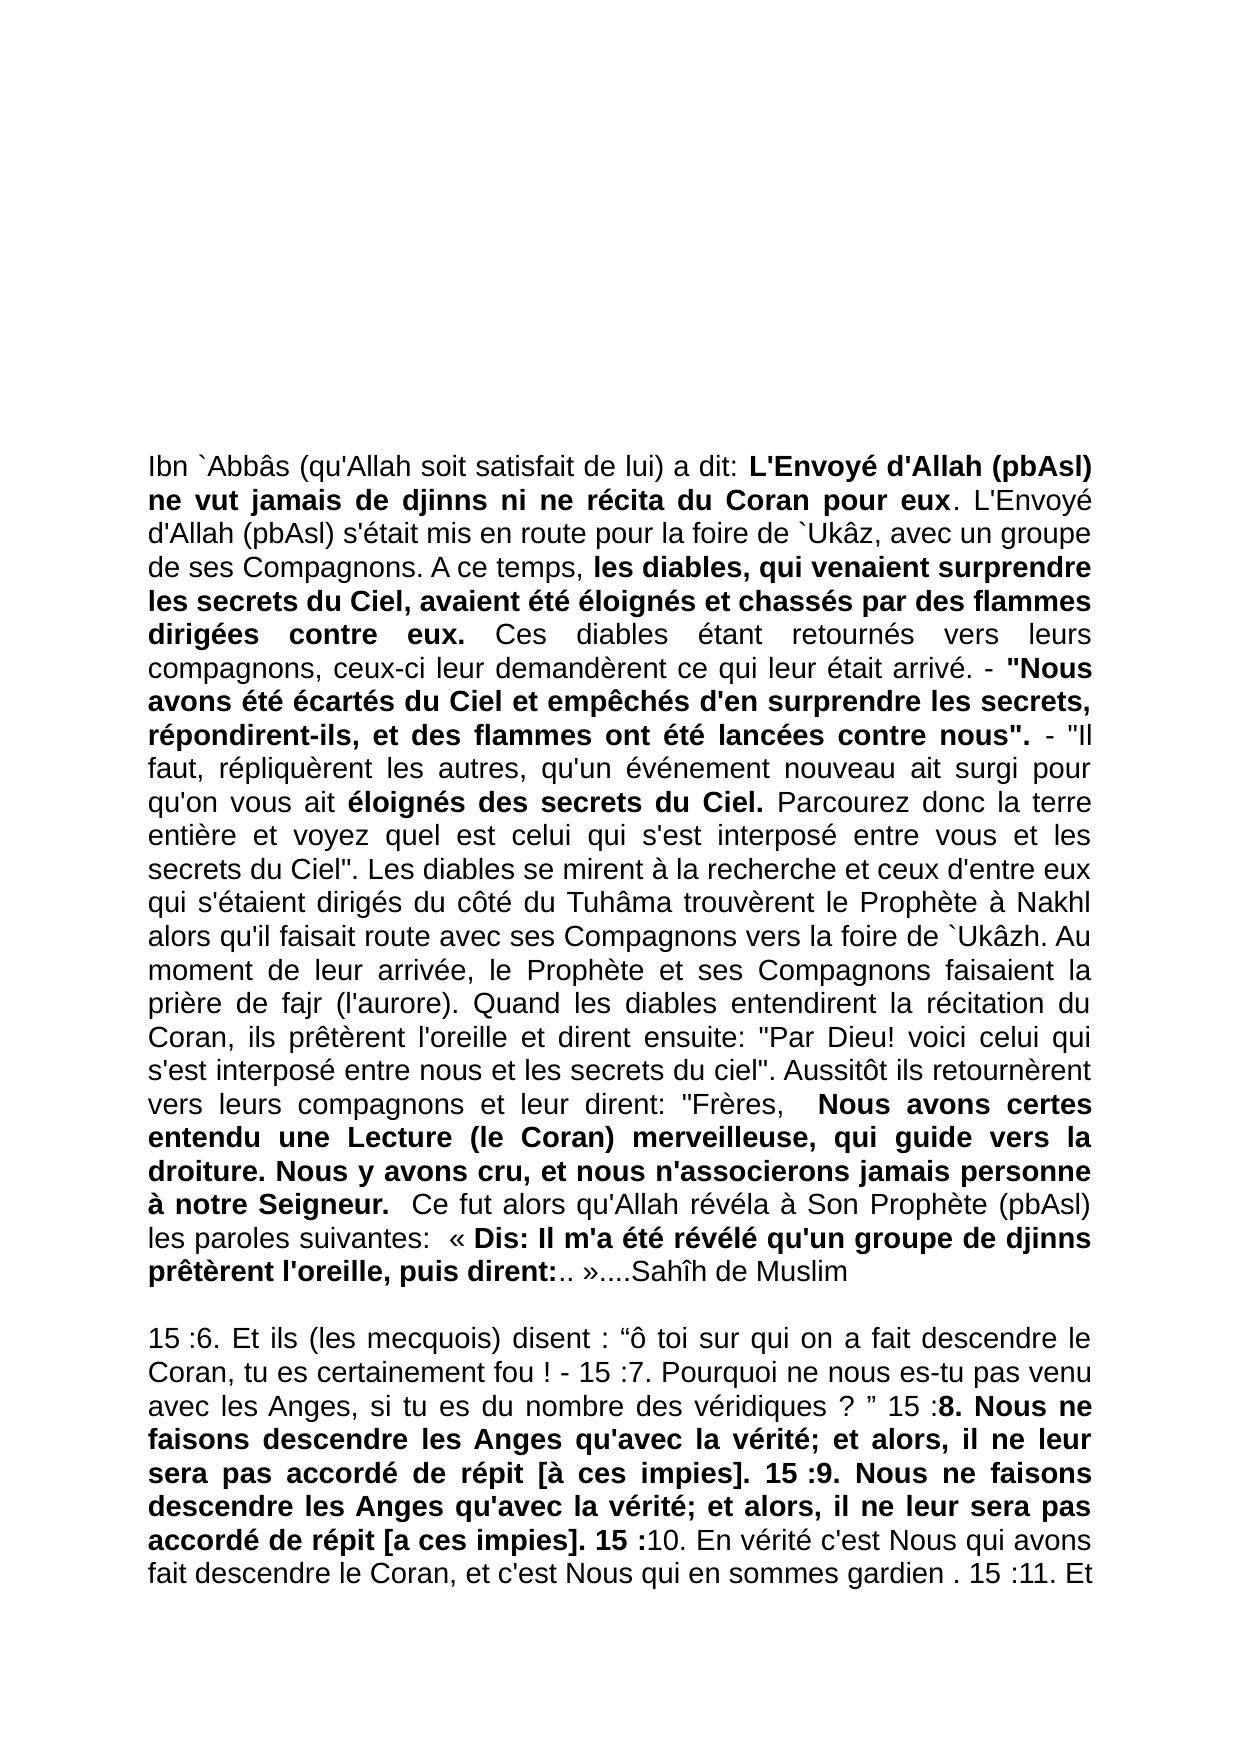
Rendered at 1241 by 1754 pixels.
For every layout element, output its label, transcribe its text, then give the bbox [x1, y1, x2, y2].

text 15 :6. Et ils (les mecquois) disent : “ô toi sur qui on a fait descendre le Coran, tu es certainement fou ! - 15 :7. Pourquoi ne nous es-tu pas venu avec les Anges, si tu es du nombre des véridiques ? ” 15 :8. Nous ne faisons descendre les Anges qu'avec la vérité; et alors, il ne leur sera pas accordé de répit [à ces impies]. 15 :9. Nous ne faisons descendre les Anges qu'avec la vérité; et alors, il ne leur sera pas accordé de répit [a ces impies]. 15 :10. En vérité c'est Nous qui avons fait descendre le Coran, et c'est Nous qui en sommes gardien . 15 :11. Et [148, 1322, 1093, 1590]
text Ibn `Abbâs (qu'Allah soit satisfait de lui) a dit: L'Envoyé d'Allah (pbAsl) ne vut jamais de djinns ni ne récita du Coran pour eux. L'Envoyé d'Allah (pbAsl) s'était mis en route pour la foire de `Ukâz, avec un groupe de ses Compagnons. A ce temps, les diables, qui venaient surprendre les secrets du Ciel, avaient été éloignés et chassés par des flammes dirigées contre eux. Ces diables étant retournés vers leurs compagnons, ceux-ci leur demandèrent ce qui leur était arrivé. - "Nous avons été écartés du Ciel et empêchés d'en surprendre les secrets, répondirent-ils, et des flammes ont été lancées contre nous". - "Il faut, répliquèrent les autres, qu'un événement nouveau ait surgi pour qu'on vous ait éloignés des secrets du Ciel. Parcourez donc la terre entière et voyez quel est celui qui s'est interposé entre vous et les secrets du Ciel". Les diables se mirent à la recherche et ceux d'entre eux qui s'étaient dirigés du côté du Tuhâma trouvèrent le Prophète à Nakhl alors qu'il faisait route avec ses Compagnons vers la foire de `Ukâzh. Au moment de leur arrivée, le Prophète et ses Compagnons faisaient la prière de fajr (l'aurore). Quand les diables entendirent la récitation du Coran, ils prêtèrent l'oreille et dirent ensuite: "Par Dieu! voici celui qui s'est interposé entre nous et les secrets du ciel". Aussitôt ils retournèrent vers leurs compagnons et leur dirent: "Frères, Nous avons certes entendu une Lecture (le Coran) merveilleuse, qui guide vers la droiture. Nous y avons cru, et nous n'associerons jamais personne à notre Seigneur. Ce fut alors qu'Allah révéla à Son Prophète (pbAsl) les paroles suivantes: « Dis: Il m'a été révélé qu'un groupe de djinns prêtèrent l'oreille, puis dirent:.. »....Sahîh de Muslim [148, 449, 1093, 1288]
